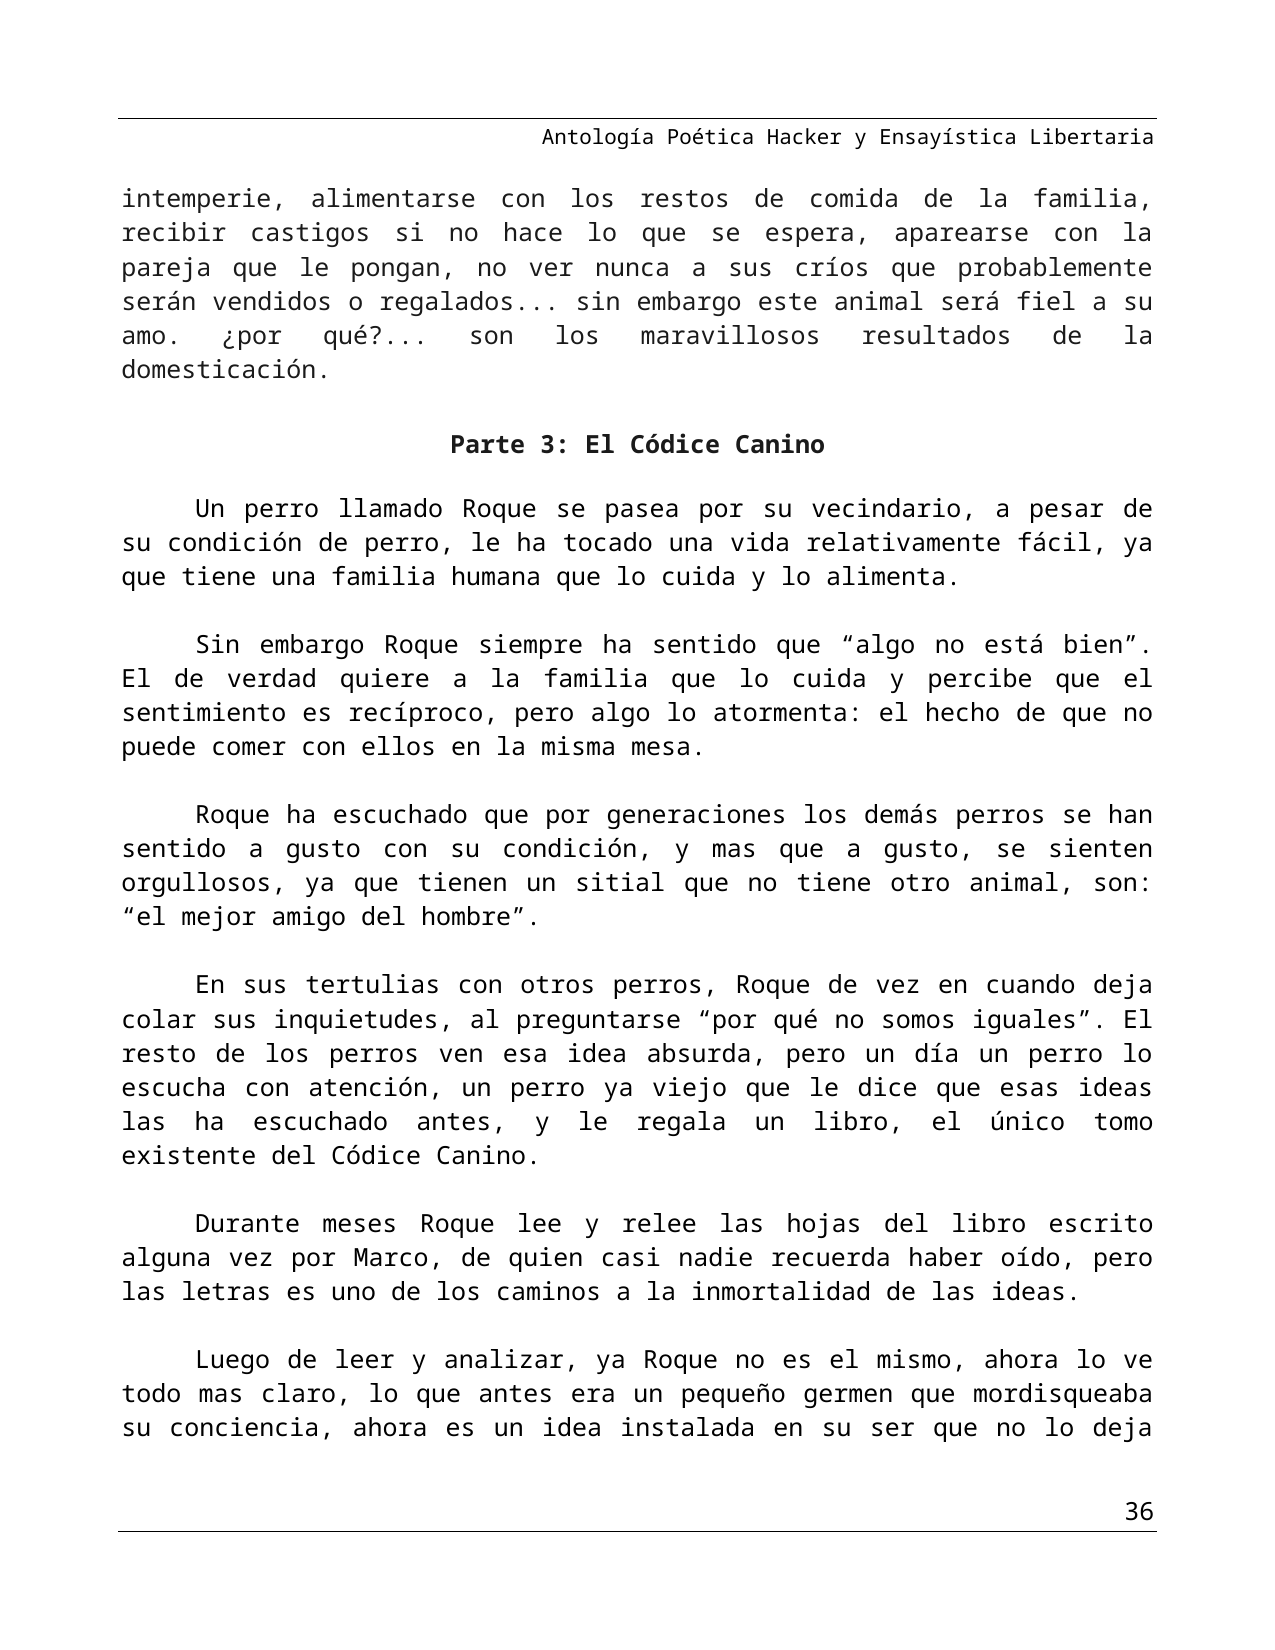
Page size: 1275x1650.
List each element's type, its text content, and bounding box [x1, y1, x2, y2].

text Un perro llamado Roque se pasea por su vecindario, a pesar de su condición de perro, le ha tocado una vida relativamente fácil, ya que tiene una familia humana que lo cuida y lo alimenta. [121, 490, 1154, 592]
text Parte 3: El Códice Canino [121, 427, 1154, 461]
text intemperie, alimentarse con los restos de comida de la familia, recibir castigos si no hace lo que se espera, aparearse con la pareja que le pongan, no ver nunca a sus críos que probablemente serán vendidos o regalados... sin embargo este animal será fiel a su amo. ¿por qué?... son los maravillosos resultados de la domesticación. [121, 181, 1154, 385]
text En sus tertulias con otros perros, Roque de vez en cuando deja colar sus inquietudes, al preguntarse “por qué no somos iguales”. El resto de los perros ven esa idea absurda, pero un día un perro lo escucha con atención, un perro ya viejo que le dice que esas ideas las ha escuchado antes, y le regala un libro, el único tomo existente del Códice Canino. [121, 967, 1154, 1172]
text Luego de leer y analizar, ya Roque no es el mismo, ahora lo ve todo mas claro, lo que antes era un pequeño germen que mordisqueaba su conciencia, ahora es un idea instalada en su ser que no lo deja [121, 1342, 1154, 1444]
text Roque ha escuchado que por generaciones los demás perros se han sentido a gusto con su condición, y mas que a gusto, se sienten orgullosos, ya que tienen un sitial que no tiene otro animal, son: “el mejor amigo del hombre”. [121, 797, 1154, 933]
text Sin embargo Roque siempre ha sentido que “algo no está bien”. El de verdad quiere a la familia que lo cuida y percibe que el sentimiento es recíproco, pero algo lo atormenta: el hecho de que no puede comer con ellos en la misma mesa. [121, 627, 1154, 763]
text Durante meses Roque lee y relee las hojas del libro escrito alguna vez por Marco, de quien casi nadie recuerda haber oído, pero las letras es uno de los caminos a la inmortalidad de las ideas. [121, 1206, 1154, 1308]
